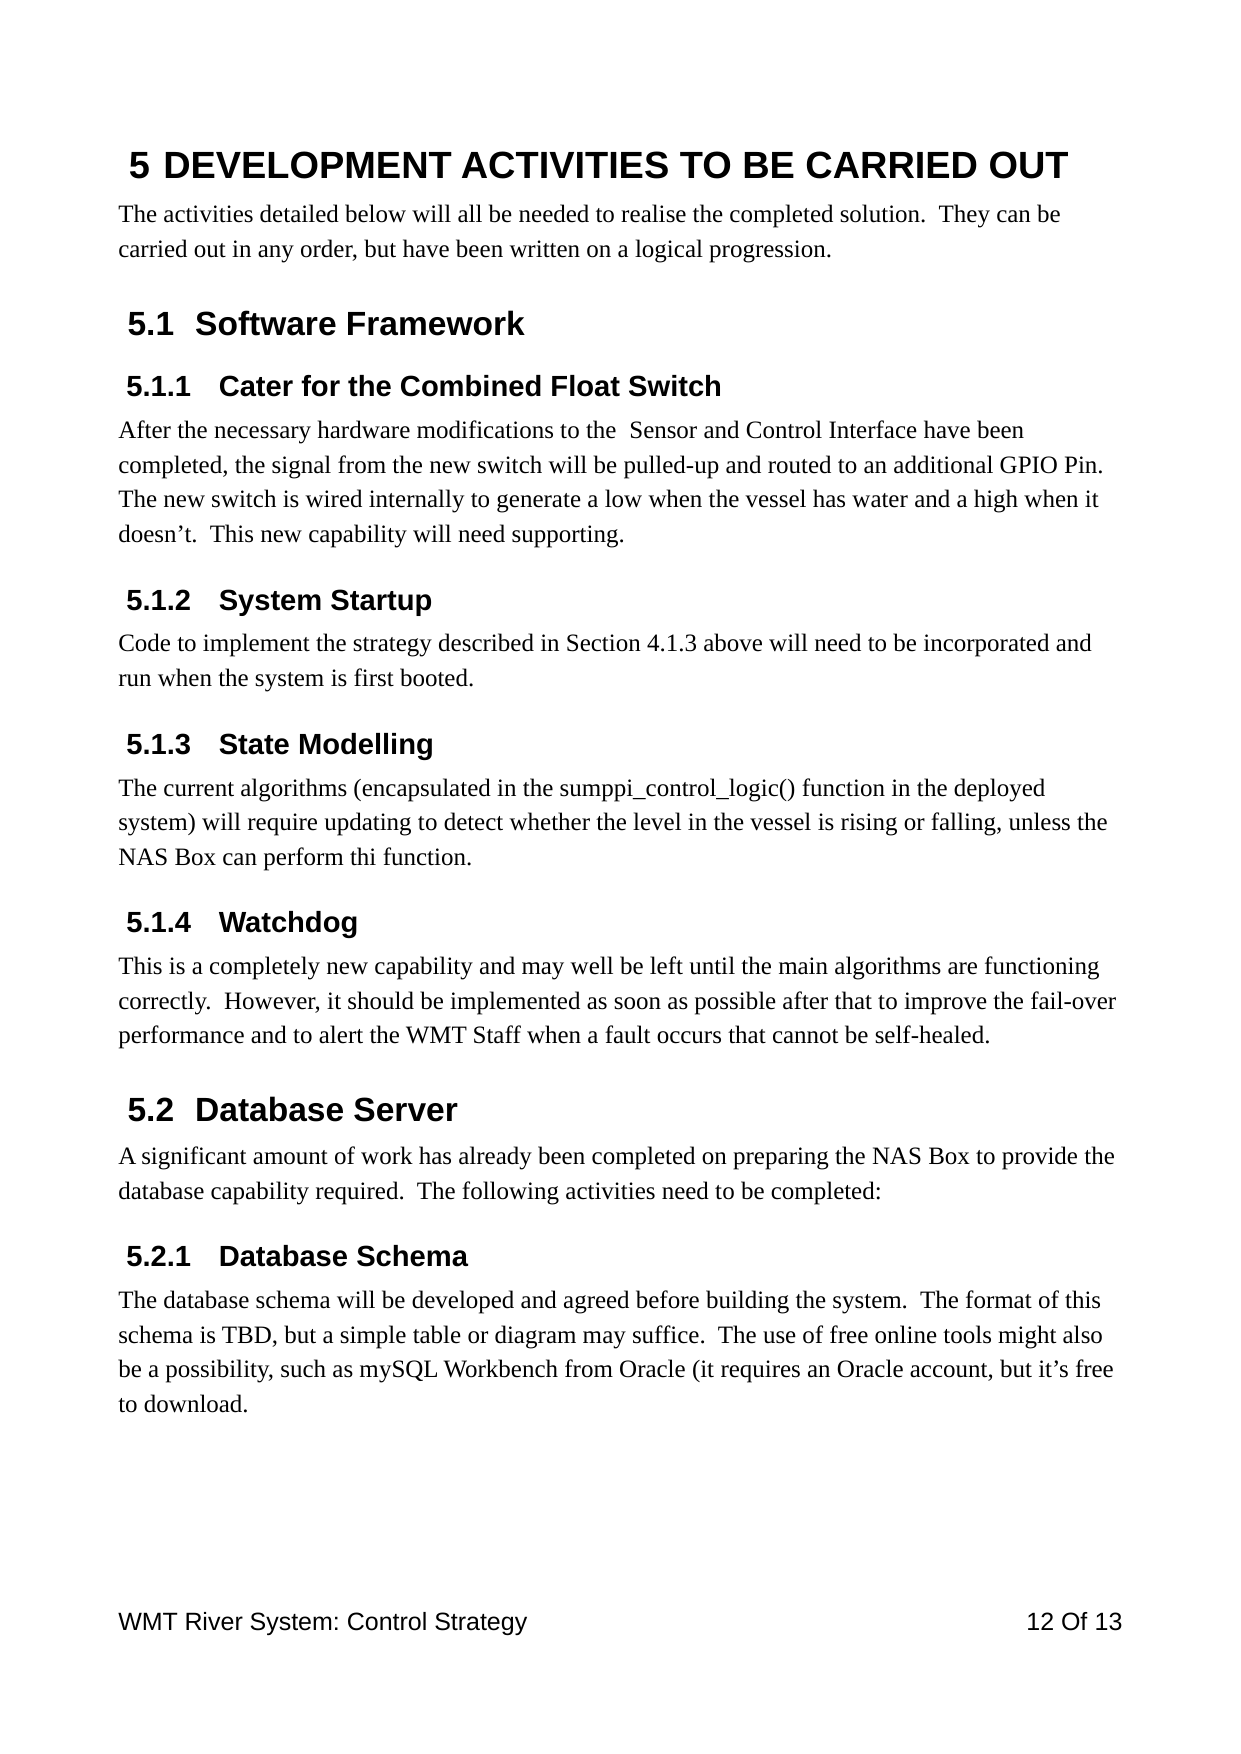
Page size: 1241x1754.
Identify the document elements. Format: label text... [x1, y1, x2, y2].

subtitle State Modelling [118, 727, 1122, 760]
subtitle Software Framework [118, 304, 1122, 342]
subtitle Watchdog [118, 905, 1122, 939]
subtitle Database Server [118, 1090, 1122, 1129]
text The database schema will be developed and agreed before building the system. The format of this schema is TBD, but a simple table or diagram may suffice. The use of free online tools might also be a possibility, such as mySQL Workbench from Oracle (it requires an Oracle account, but it’s free to download. [118, 1286, 1122, 1418]
subtitle System Startup [118, 582, 1122, 616]
text The activities detailed below will all be needed to realise the completed solution. They can be carried out in any order, but have been written on a logical progression. [118, 199, 1122, 262]
text Code to implement the strategy described in Section 4.1.3 above will need to be incorporated and run when the system is first booted. [118, 628, 1122, 692]
text A significant amount of work has already been completed on preparing the NAS Box to provide the database capability required. The following activities need to be completed: [118, 1141, 1122, 1204]
subtitle Database Schema [118, 1239, 1122, 1273]
text After the necessary hardware modifications to the Sensor and Control Interface have been completed, the signal from the new switch will be pulled-up and routed to an additional GPIO Pin. The new switch is wired internally to generate a low when the vessel has water and a high when it doesn’t. This new capability will need supporting. [118, 415, 1122, 548]
text The current algorithms (encapsulated in the sumppi_control_logic() function in the deployed system) will require updating to detect whether the level in the vessel is rising or falling, unless the NAS Box can perform thi function. [118, 773, 1122, 870]
subtitle DEVELOPMENT ACTIVITIES TO BE CARRIED OUT [118, 143, 1122, 187]
text This is a completely new capability and may well be left until the main algorithms are functioning correctly. However, it should be implemented as soon as possible after that to improve the fail-over performance and to alert the WMT Staff when a fault occurs that cannot be self-healed. [118, 951, 1122, 1049]
subtitle Cater for the Combined Float Switch [118, 369, 1122, 403]
